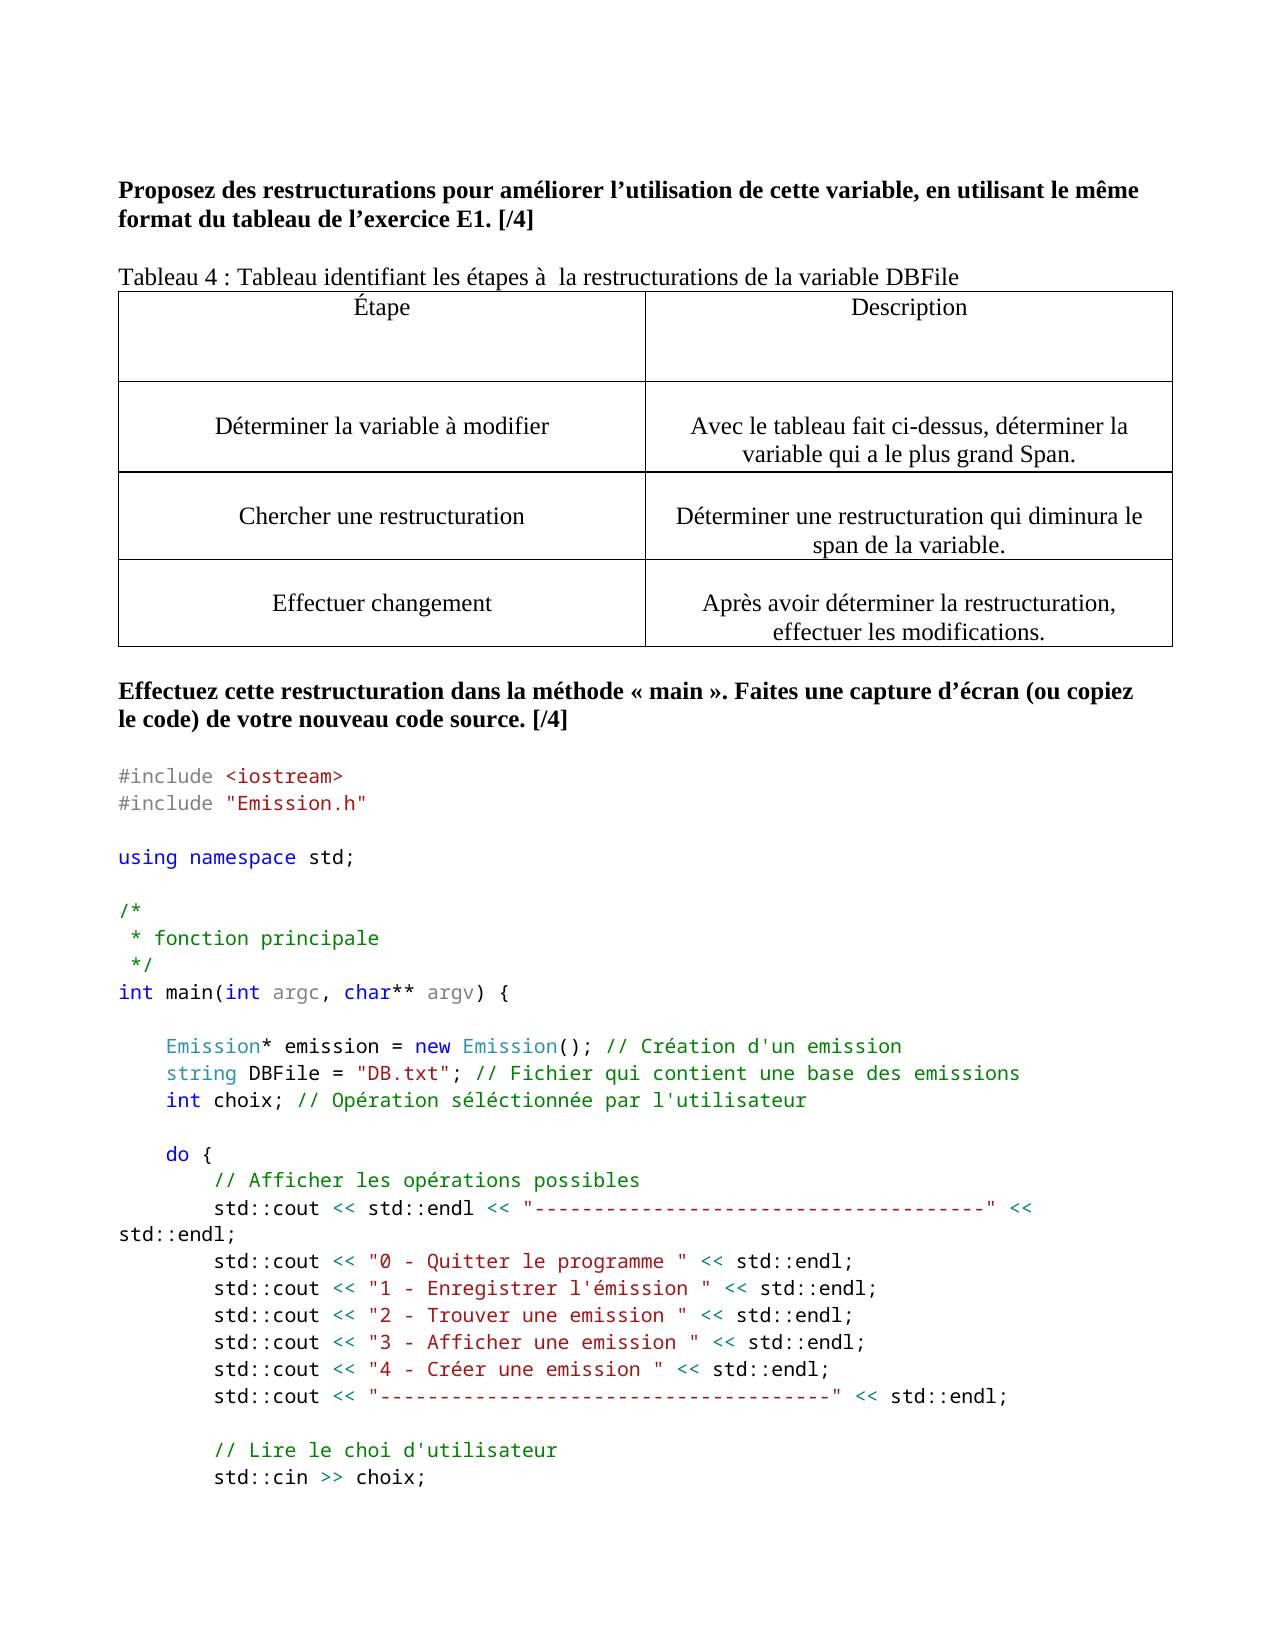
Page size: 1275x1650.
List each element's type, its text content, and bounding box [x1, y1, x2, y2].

text Tableau 4 : Tableau identifiant les étapes à la restructurations de la variable DBFile [118, 262, 1157, 291]
table_cell Déterminer la variable à modifier [119, 382, 645, 471]
text std::cout << "4 - Créer une emission " << std::endl; [118, 1356, 1157, 1383]
table_cell Avec le tableau fait ci-dessus, déterminer la variable qui a le plus grand Span. [646, 382, 1172, 471]
text int main(int argc, char** argv) { [118, 978, 1157, 1005]
text // Lire le choi d'utilisateur [118, 1437, 1157, 1463]
text using namespace std; [118, 843, 1157, 870]
text std::cout << "0 - Quitter le programme " << std::endl; [118, 1248, 1157, 1275]
text #include "Emission.h" [118, 789, 1157, 816]
table_cell Effectuer changement [119, 560, 645, 646]
text #include <iostream> [118, 762, 1157, 789]
table_header Étape [119, 292, 645, 381]
text */ [118, 951, 1157, 978]
text std::cout << "1 - Enregistrer l'émission " << std::endl; [118, 1275, 1157, 1302]
text std::cout << "--------------------------------------" << std::endl; [118, 1383, 1157, 1409]
table_cell Après avoir déterminer la restructuration, effectuer les modifications. [646, 560, 1172, 646]
text std::cout << "2 - Trouver une emission " << std::endl; [118, 1302, 1157, 1329]
table_header Description [646, 292, 1172, 381]
table_cell Chercher une restructuration [119, 473, 645, 559]
text Effectuez cette restructuration dans la méthode « main ». Faites une capture d’écran (ou copiez le code) de votre nouveau code source. [/4] [118, 676, 1157, 733]
text do { [118, 1140, 1157, 1167]
text Emission* emission = new Emission(); // Création d'un emission [118, 1032, 1157, 1059]
table_cell Déterminer une restructuration qui diminura le span de la variable. [646, 473, 1172, 559]
text * fonction principale [118, 924, 1157, 951]
text std::cin >> choix; [118, 1463, 1157, 1491]
text std::cout << "3 - Afficher une emission " << std::endl; [118, 1329, 1157, 1356]
text int choix; // Opération séléctionnée par l'utilisateur [118, 1086, 1157, 1113]
text Proposez des restructurations pour améliorer l’utilisation de cette variable, en utilisant le même format du tableau de l’exercice E1. [/4] [118, 176, 1157, 233]
text // Afficher les opérations possibles [118, 1167, 1157, 1194]
text string DBFile = "DB.txt"; // Fichier qui contient une base des emissions [118, 1059, 1157, 1086]
text /* [118, 897, 1157, 924]
text std::cout << std::endl << "--------------------------------------" << std::endl; [118, 1194, 1157, 1248]
